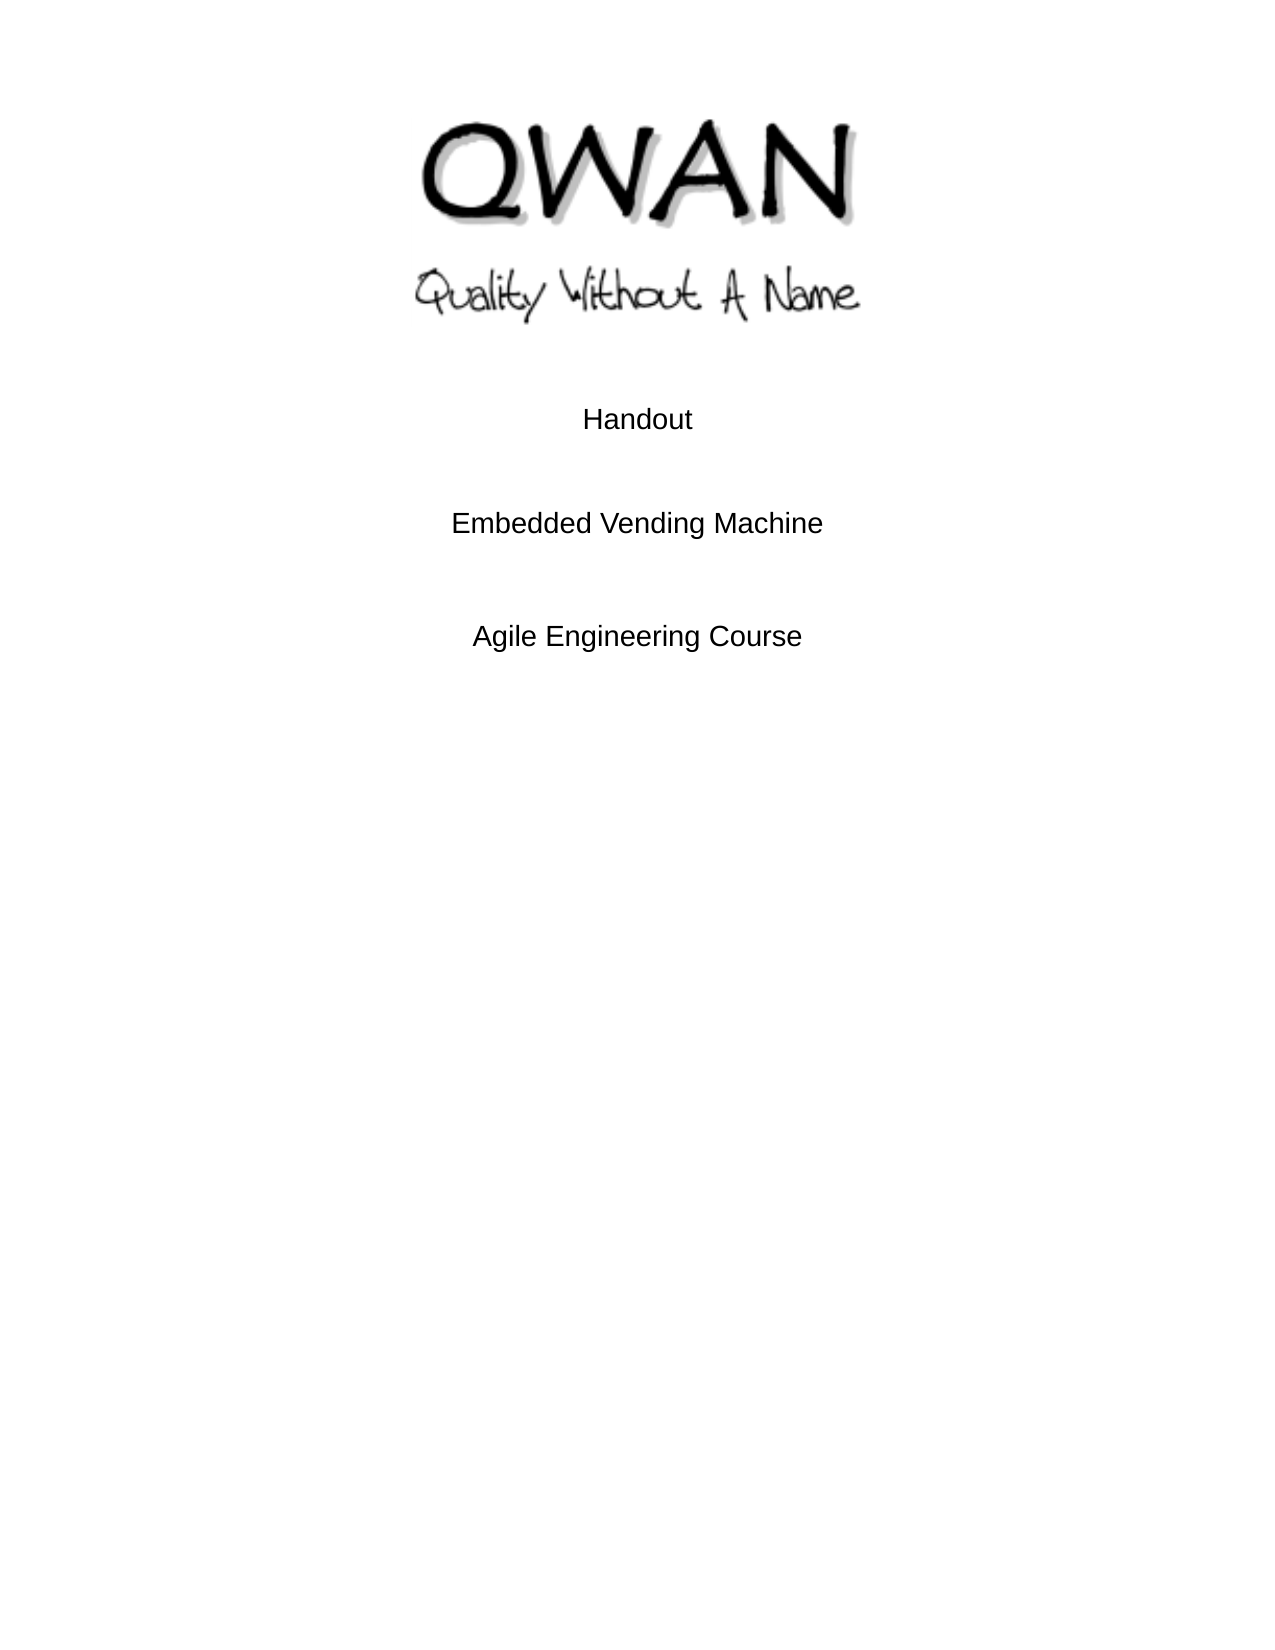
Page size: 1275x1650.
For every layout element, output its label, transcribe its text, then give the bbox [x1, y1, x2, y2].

picture [410, 118, 865, 327]
subtitle Embedded Vending Machine [118, 473, 1157, 540]
subtitle Agile Engineering Course [118, 619, 1157, 652]
subtitle Handout [118, 402, 1157, 435]
